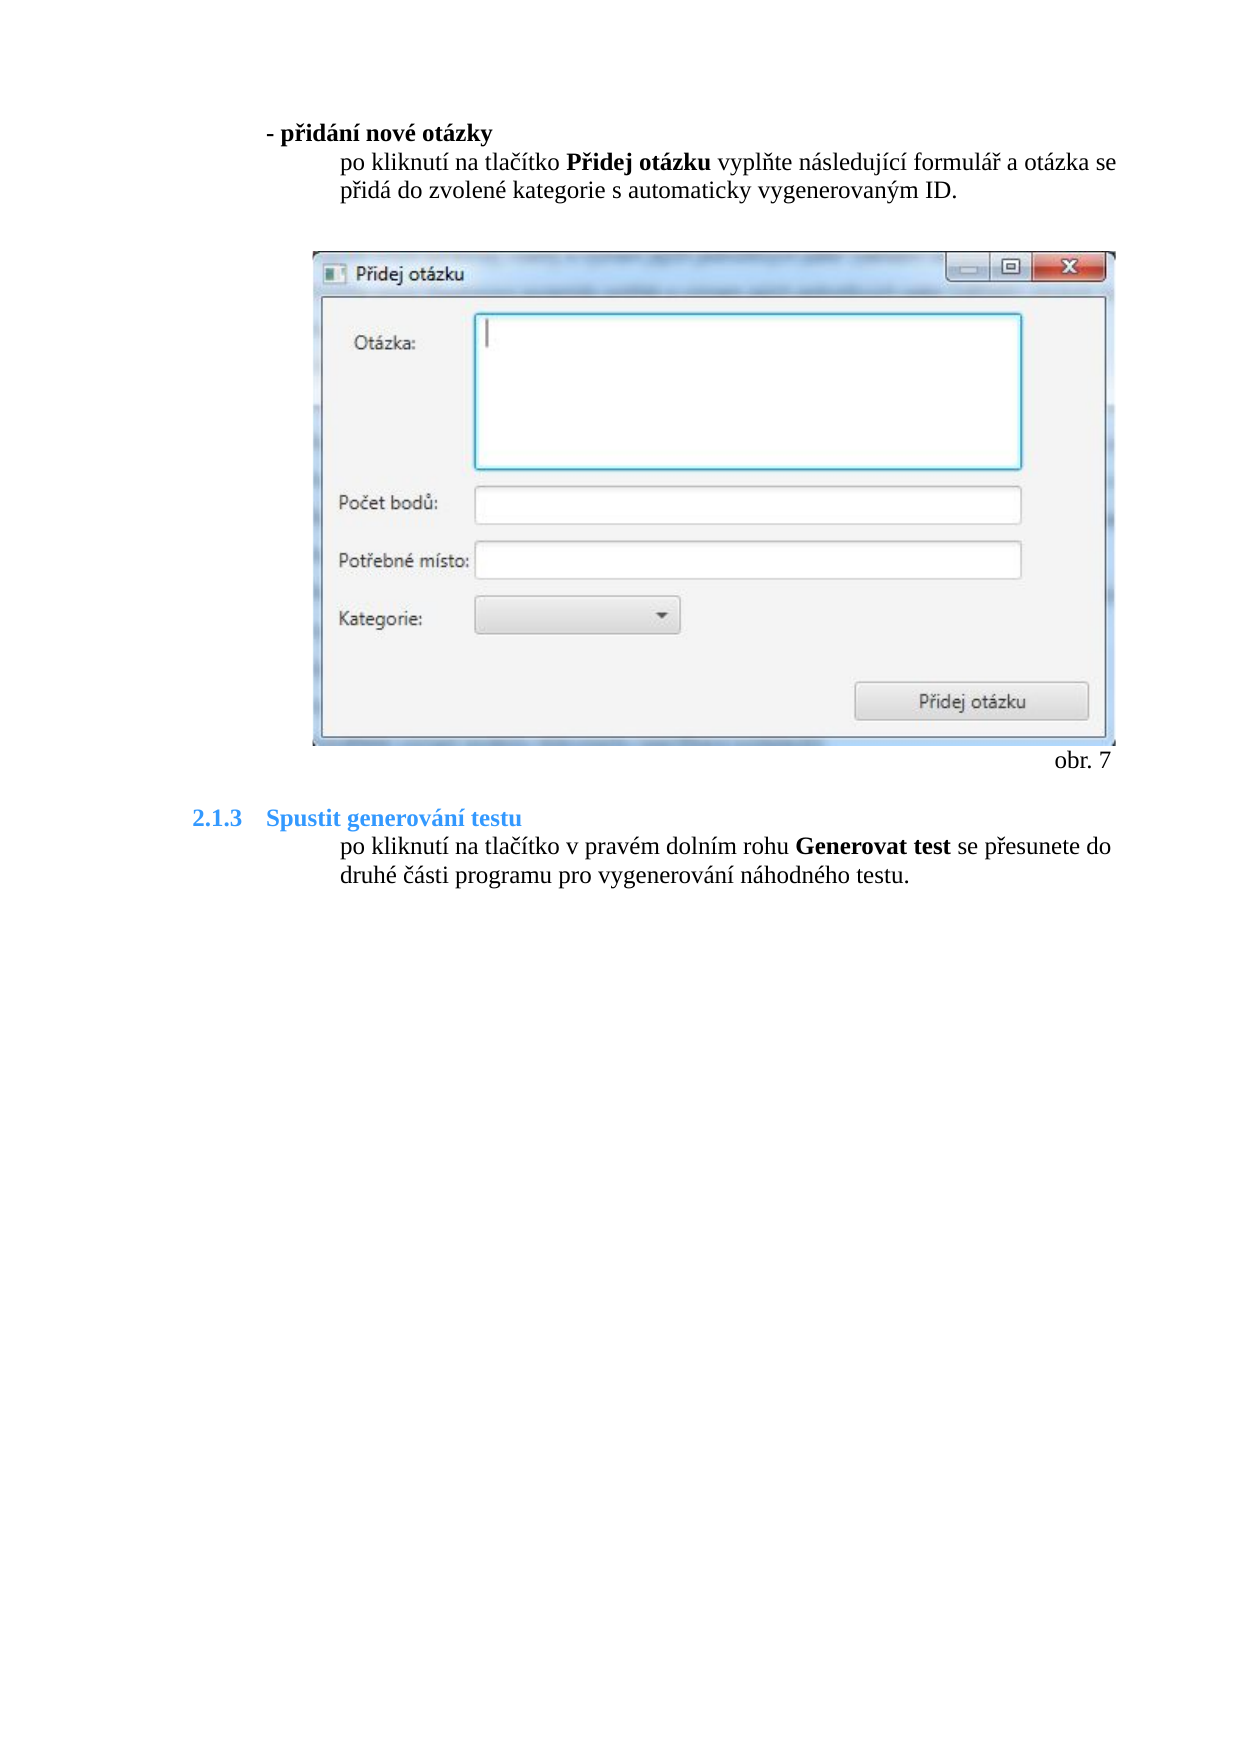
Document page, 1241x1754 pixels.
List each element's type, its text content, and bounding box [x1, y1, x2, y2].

text - přidání nové otázky po kliknutí na tlačítko Přidej otázku vyplňte následující formulář a otázka se přidá do zvolené kategorie s automaticky vygenerovaným ID. [118, 118, 1122, 233]
picture [312, 251, 1116, 746]
text obr. 7 [118, 233, 1122, 774]
text [118, 1071, 1122, 1617]
text 2.1.3 Spustit generování testu po kliknutí na tlačítko v pravém dolním rohu Generovat test se přesunete do druhé části programu pro vygenerování náhodného testu. [118, 803, 1122, 1071]
